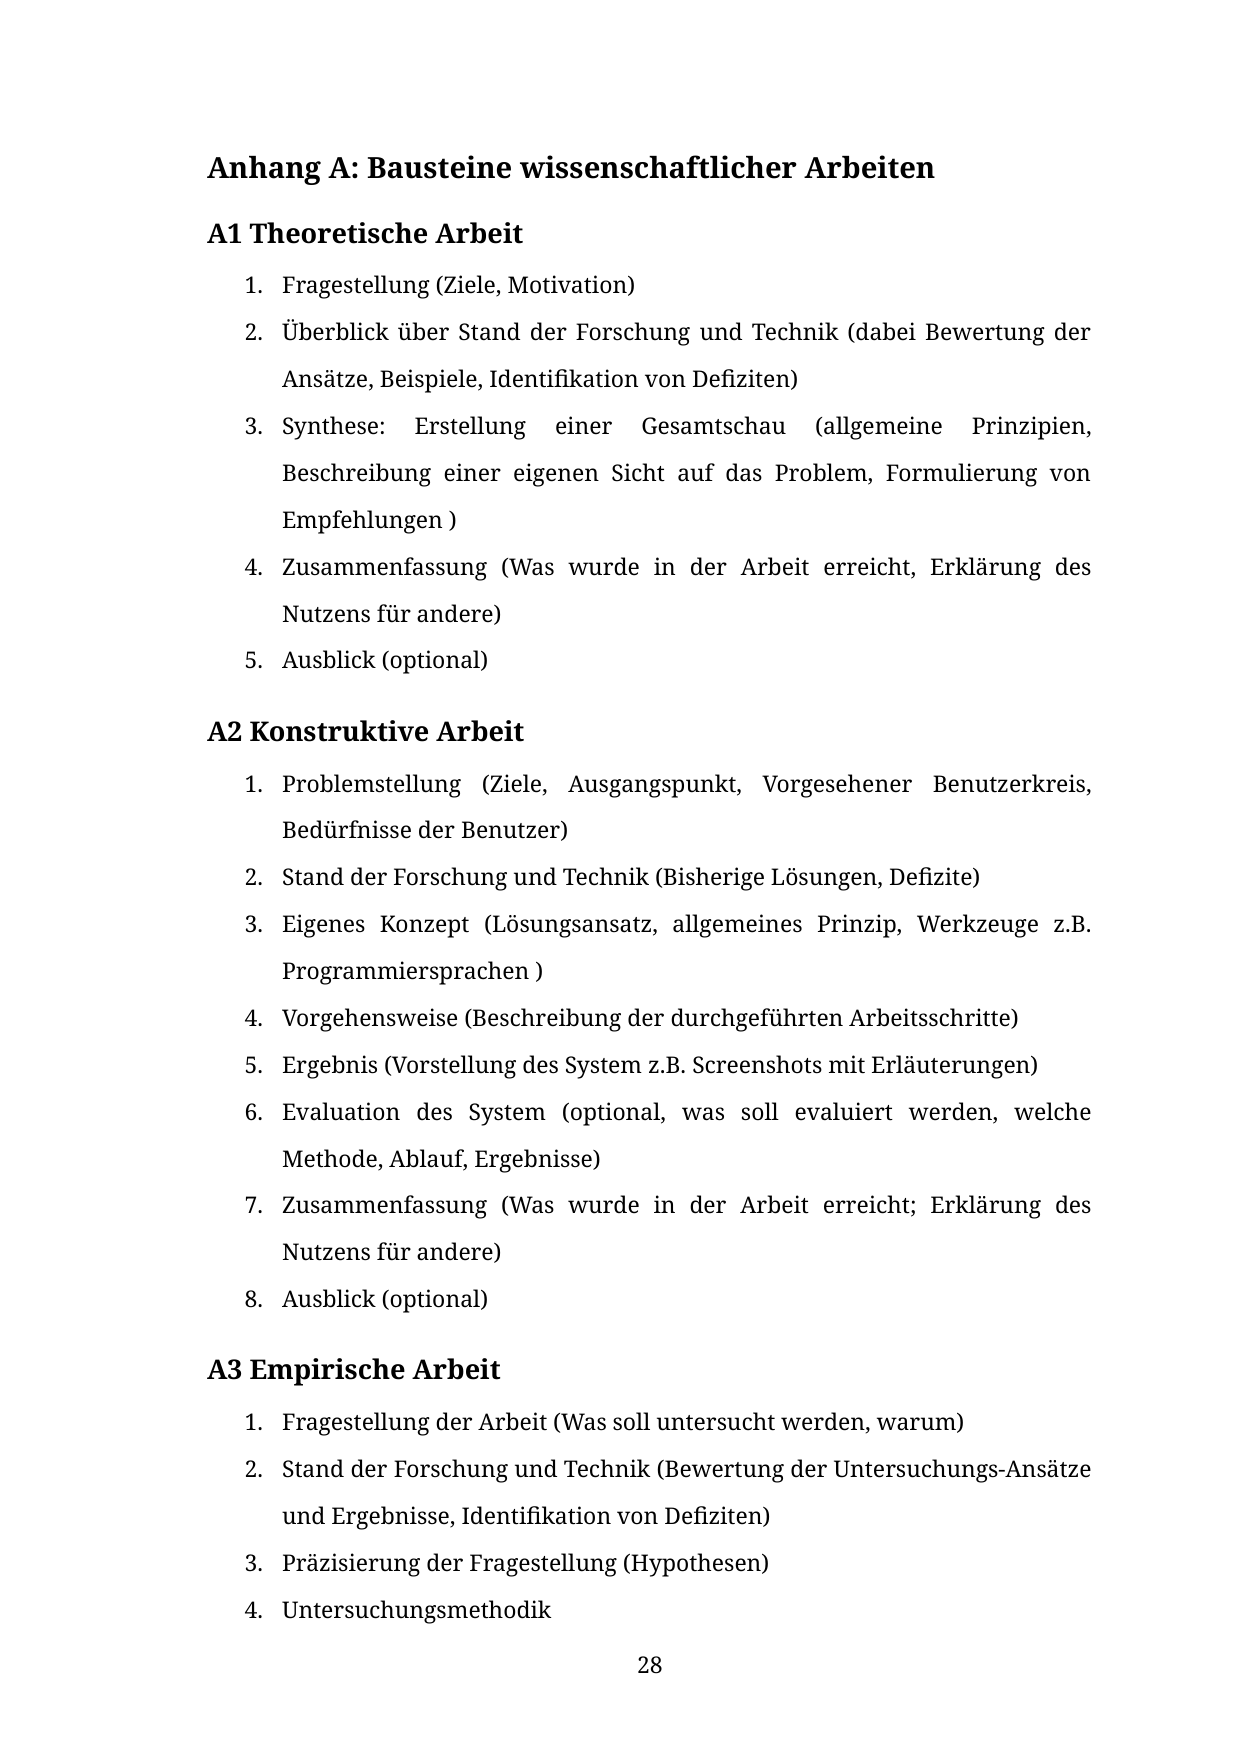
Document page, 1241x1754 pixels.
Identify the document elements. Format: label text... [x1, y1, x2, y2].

list Überblick über Stand der Forschung und Technik (dabei Bewertung der Ansätze, Beispiele, Identifikation von Defiziten) [244, 316, 1092, 394]
list Eigenes Konzept (Lösungsansatz, allgemeines Prinzip, Werkzeuge z.B. Programmiersprachen ) [244, 908, 1092, 986]
list Ausblick (optional) [244, 644, 1092, 676]
list Ausblick (optional) [244, 1283, 1092, 1314]
list Problemstellung (Ziele, Ausgangspunkt, Vorgesehener Benutzerkreis, Bedürfnisse der Benutzer) [244, 767, 1092, 846]
list Stand der Forschung und Technik (Bewertung der Untersuchungs-Ansätze und Ergebnisse, Identifikation von Defiziten) [244, 1453, 1092, 1531]
list Fragestellung (Ziele, Motivation) [244, 269, 1092, 301]
list Vorgehensweise (Beschreibung der durchgeführten Arbeitsschritte) [244, 1002, 1092, 1033]
list Synthese: Erstellung einer Gesamtschau (allgemeine Prinzipien, Beschreibung einer eigenen Sicht auf das Problem, Formulierung von Empfehlungen ) [244, 410, 1092, 535]
subtitle Anhang A: Bausteine wissenschaftlicher Arbeiten [207, 148, 1092, 187]
subtitle A2 Konstruktive Arbeit [207, 712, 1092, 749]
list Präzisierung der Fragestellung (Hypothesen) [244, 1547, 1092, 1578]
subtitle A1 Theoretische Arbeit [207, 214, 1092, 251]
list Zusammenfassung (Was wurde in der Arbeit erreicht, Erklärung des Nutzens für andere) [244, 551, 1092, 629]
list Ergebnis (Vorstellung des System z.B. Screenshots mit Erläuterungen) [244, 1049, 1092, 1080]
list Untersuchungsmethodik [244, 1594, 1092, 1625]
list Zusammenfassung (Was wurde in der Arbeit erreicht; Erklärung des Nutzens für andere) [244, 1189, 1092, 1267]
list Fragestellung der Arbeit (Was soll untersucht werden, warum) [244, 1406, 1092, 1437]
list Evaluation des System (optional, was soll evaluiert werden, welche Methode, Ablauf, Ergebnisse) [244, 1096, 1092, 1174]
subtitle A3 Empirische Arbeit [207, 1351, 1092, 1388]
list Stand der Forschung und Technik (Bisherige Lösungen, Defizite) [244, 861, 1092, 892]
